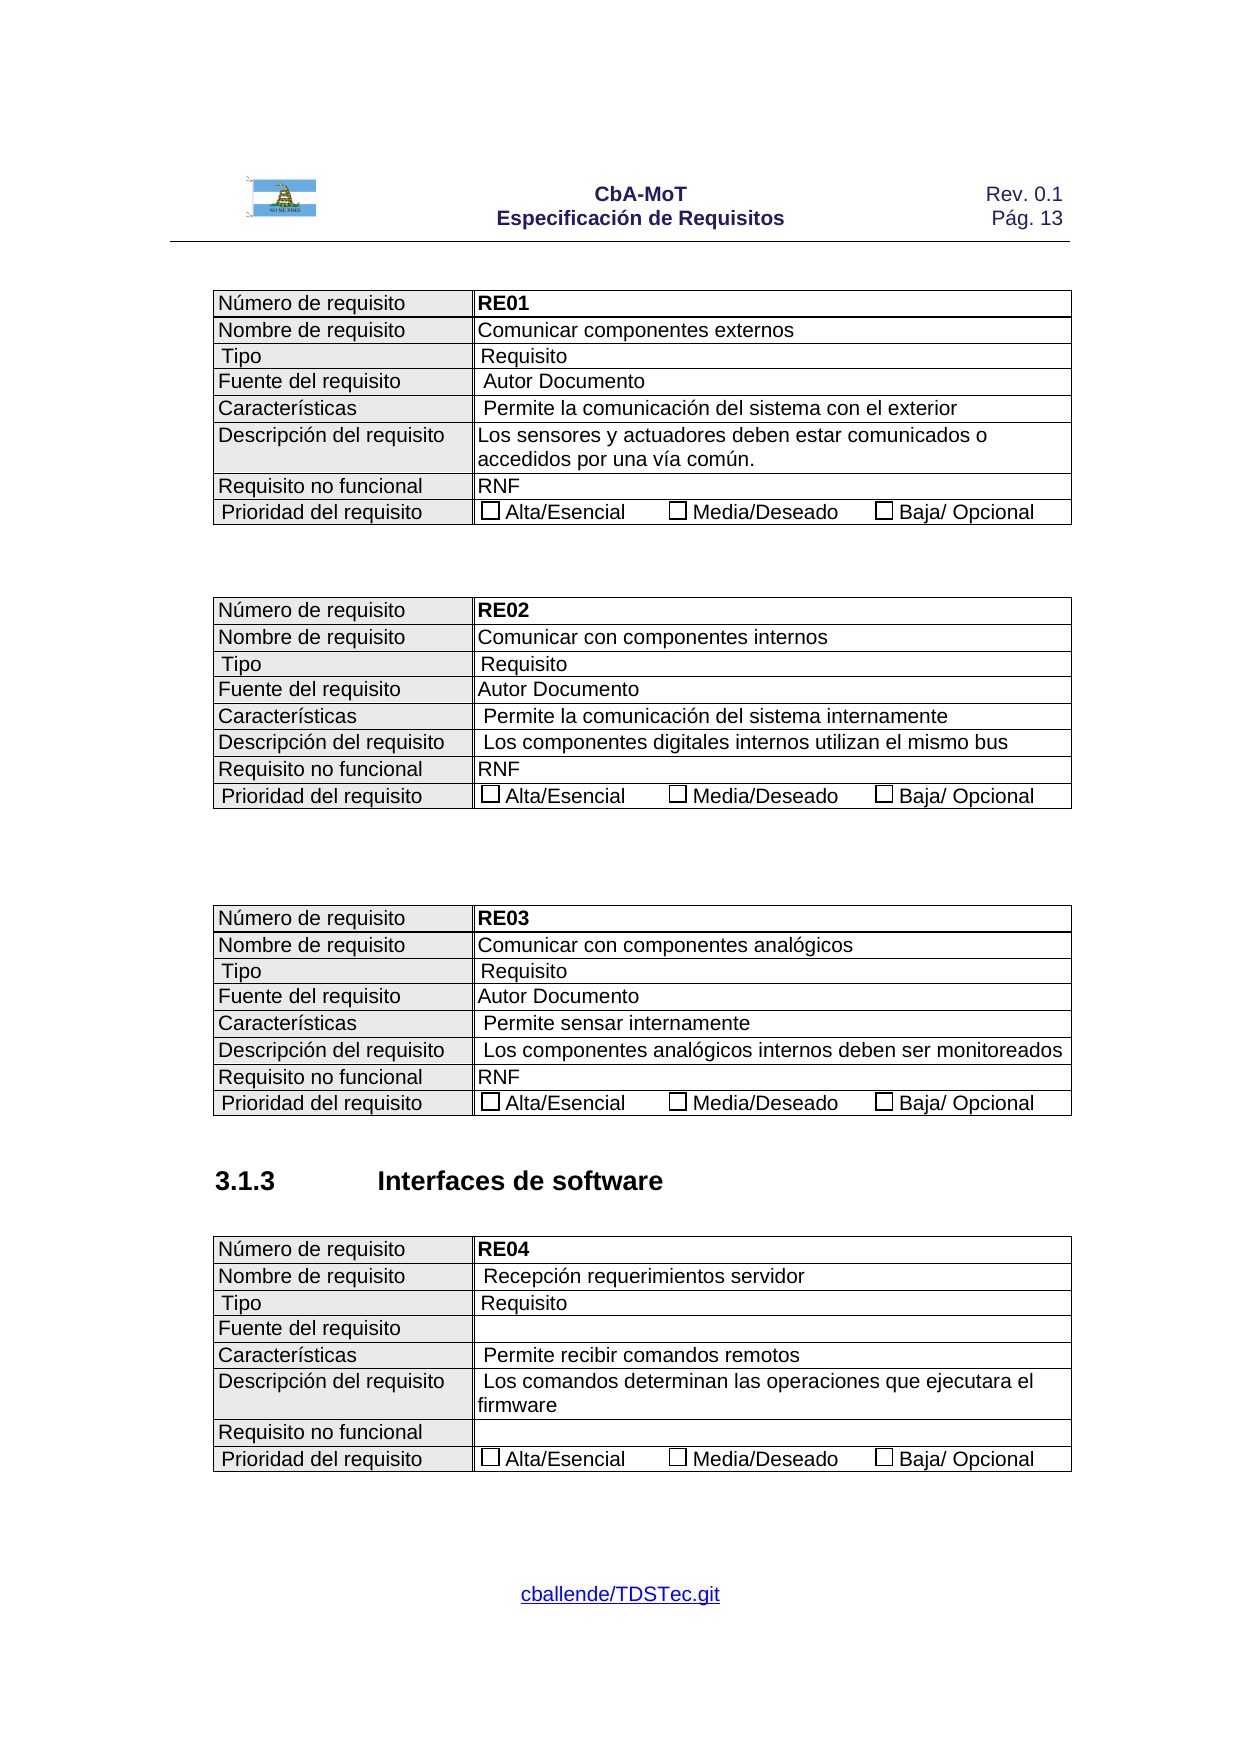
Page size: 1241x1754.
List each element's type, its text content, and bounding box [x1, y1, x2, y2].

table_cell Media/Deseado [661, 500, 867, 524]
table_header RE02 [475, 598, 1071, 624]
table_cell Requisito no funcional [214, 1065, 472, 1090]
table_cell Autor Documento [475, 677, 1071, 702]
table_header Número de requisito [214, 906, 472, 931]
table_cell [661, 959, 1071, 983]
table_cell [661, 344, 1071, 368]
table_cell Requisito [475, 652, 661, 676]
table_cell [661, 1291, 1071, 1315]
table_header RE03 [475, 906, 1071, 931]
table_cell Tipo [214, 959, 472, 983]
table_cell Descripción del requisito [214, 730, 472, 756]
table_cell [475, 1316, 1071, 1342]
table_cell Recepción requerimientos servidor [475, 1264, 1071, 1290]
table_cell Nombre de requisito [214, 1264, 472, 1290]
table_cell Tipo [214, 344, 472, 368]
table_cell Características [214, 396, 472, 422]
table_cell Prioridad del requisito [214, 500, 472, 524]
table_cell Comunicar con componentes internos [475, 625, 1071, 651]
table_cell Nombre de requisito [214, 933, 472, 958]
table_cell Descripción del requisito [214, 1369, 472, 1419]
table_cell Baja/ Opcional [867, 1091, 1071, 1115]
table_cell Fuente del requisito [214, 369, 472, 395]
table_cell RNF [475, 757, 1071, 783]
table_cell Prioridad del requisito [214, 784, 472, 808]
table_cell Fuente del requisito [214, 677, 472, 702]
table_cell Media/Deseado [661, 1447, 867, 1471]
table_header RE01 [475, 291, 1071, 316]
table_cell Características [214, 1343, 472, 1368]
table_cell Comunicar componentes externos [475, 318, 1071, 343]
table_header Número de requisito [214, 291, 472, 316]
table_cell Baja/ Opcional [867, 1447, 1071, 1471]
table_cell Requisito no funcional [214, 757, 472, 783]
table_cell Los componentes analógicos internos deben ser monitoreados [475, 1038, 1071, 1063]
table_cell Tipo [214, 652, 472, 676]
table_cell Requisito [475, 344, 661, 368]
table_cell Los sensores y actuadores deben estar comunicados o accedidos por una vía común. [475, 423, 1071, 472]
table_cell Descripción del requisito [214, 1038, 472, 1063]
table_cell Requisito [475, 959, 661, 983]
table_cell Características [214, 1011, 472, 1037]
table_cell Alta/Esencial [475, 500, 661, 524]
table_cell Requisito [475, 1291, 661, 1315]
table_cell Permite la comunicación del sistema internamente [475, 704, 1071, 729]
table_cell Prioridad del requisito [214, 1447, 472, 1471]
table_cell Prioridad del requisito [214, 1091, 472, 1115]
subtitle Interfaces de software [215, 1165, 1063, 1196]
table_cell RNF [475, 1065, 1071, 1090]
picture [242, 174, 320, 220]
table_cell Nombre de requisito [214, 625, 472, 651]
table_cell Fuente del requisito [214, 1316, 472, 1342]
table_cell Requisito no funcional [214, 474, 472, 499]
table_cell Nombre de requisito [214, 318, 472, 343]
table_cell RNF [475, 474, 1071, 499]
table_cell Alta/Esencial [475, 1447, 661, 1471]
table_header Número de requisito [214, 1237, 472, 1263]
table_cell Los componentes digitales internos utilizan el mismo bus [475, 730, 1071, 756]
table_cell Tipo [214, 1291, 472, 1315]
table_cell Fuente del requisito [214, 984, 472, 1010]
table_cell [661, 652, 1071, 676]
table_cell Permite la comunicación del sistema con el exterior [475, 396, 1071, 422]
table_cell Requisito no funcional [214, 1420, 472, 1446]
table_cell Autor Documento [475, 984, 1071, 1010]
table_cell Permite sensar internamente [475, 1011, 1071, 1037]
table_cell [475, 1420, 1071, 1446]
table_header RE04 [475, 1237, 1071, 1263]
table_cell Los comandos determinan las operaciones que ejecutara el firmware [475, 1369, 1071, 1419]
table_header Número de requisito [214, 598, 472, 624]
table_cell Permite recibir comandos remotos [475, 1343, 1071, 1368]
table_cell Alta/Esencial [475, 784, 661, 808]
table_cell Baja/ Opcional [867, 500, 1071, 524]
table_cell Media/Deseado [661, 1091, 867, 1115]
table_cell Baja/ Opcional [867, 784, 1071, 808]
table_cell Características [214, 704, 472, 729]
table_cell Alta/Esencial [475, 1091, 661, 1115]
table_cell Descripción del requisito [214, 423, 472, 472]
table_cell Autor Documento [475, 369, 1071, 395]
table_cell Media/Deseado [661, 784, 867, 808]
table_cell Comunicar con componentes analógicos [475, 933, 1071, 958]
